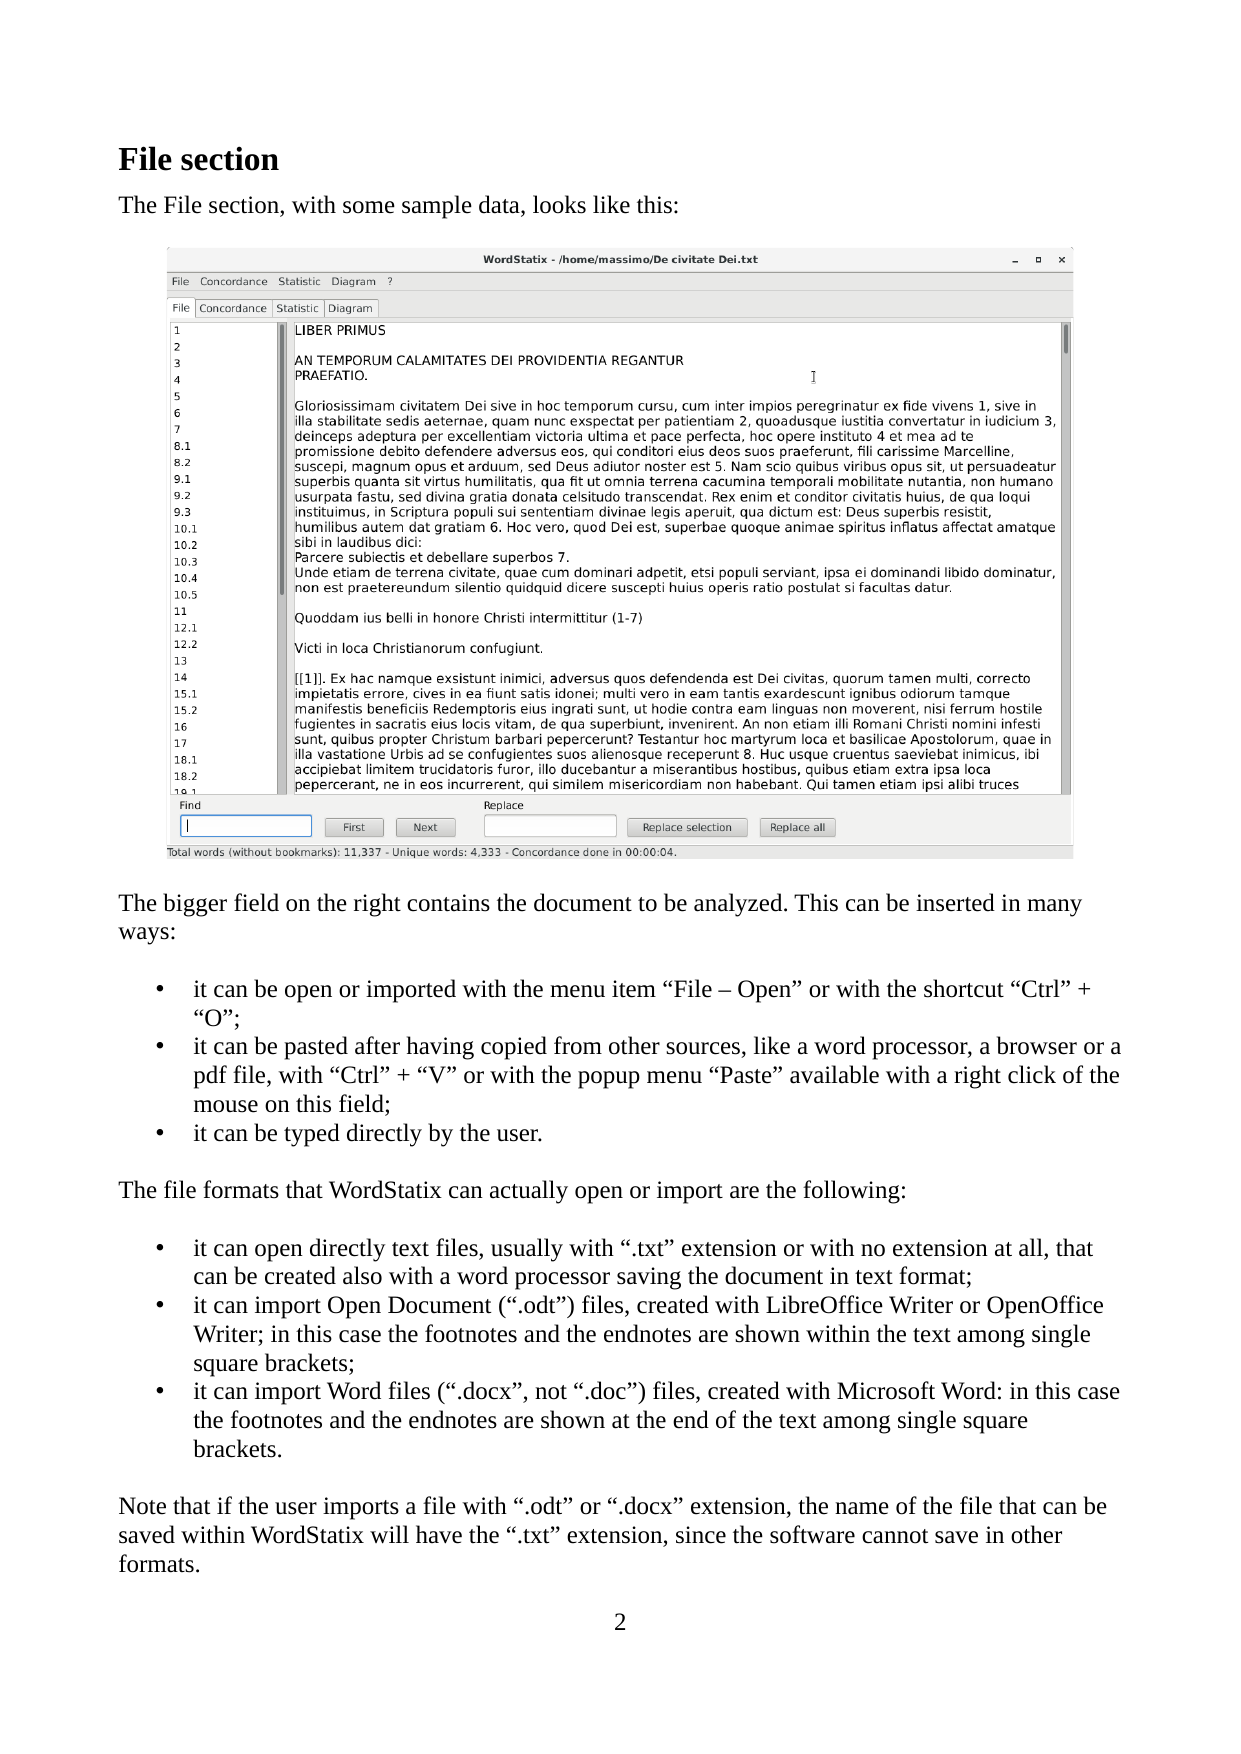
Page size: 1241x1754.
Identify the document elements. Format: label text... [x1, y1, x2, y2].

text The file formats that WordStatix can actually open or import are the following: [118, 1175, 1122, 1204]
list it can import Word files (“.docx”, not “.doc”) files, created with Microsoft Word: in this case the footnotes and the endnotes are shown at the end of the text among single square brackets. [156, 1376, 1122, 1463]
picture [166, 247, 1074, 859]
list it can be pasted after having copied from other sources, like a word processor, a browser or a pdf file, with “Ctrl” + “V” or with the popup menu “Paste” available with a right click of the mouse on this field; [156, 1031, 1122, 1118]
list it can be typed directly by the user. [156, 1118, 1122, 1146]
list it can import Open Document (“.odt”) files, created with LibreOffice Writer or OpenOffice Writer; in this case the footnotes and the endnotes are shown within the text among single square brackets; [156, 1290, 1122, 1376]
text The File section, with some sample data, looks like this: [118, 190, 1122, 219]
text Note that if the user imports a file with “.odt” or “.docx” extension, the name of the file that can be saved within WordStatix will have the “.txt” extension, since the software cannot save in other formats. [118, 1491, 1122, 1578]
list it can open directly text files, usually with “.txt” extension or with no extension at all, that can be created also with a word processor saving the document in text format; [156, 1233, 1122, 1290]
text The bigger field on the right contains the document to be analyzed. This can be inserted in many ways: [118, 888, 1122, 945]
subtitle File section [118, 139, 1122, 178]
list it can be open or imported with the menu item “File – Open” or with the shortcut “Ctrl” + “O”; [156, 974, 1122, 1031]
